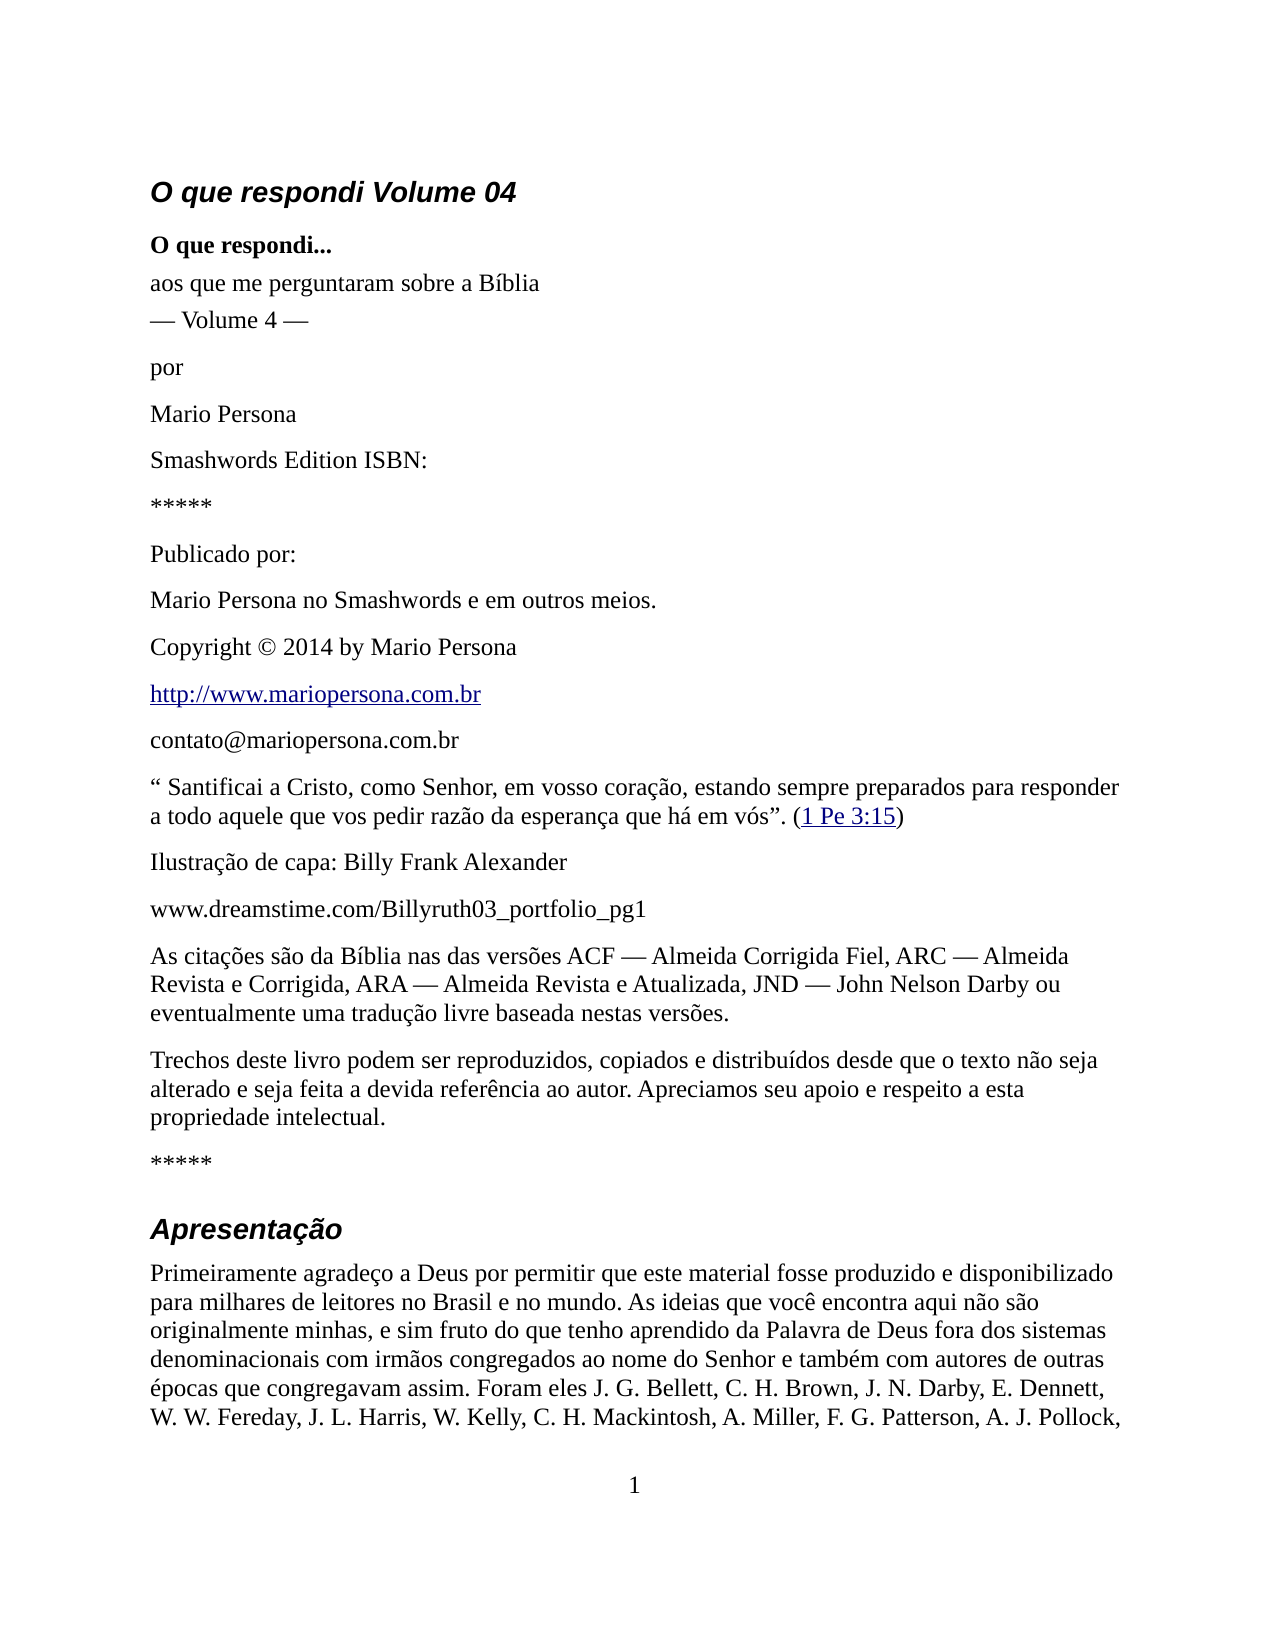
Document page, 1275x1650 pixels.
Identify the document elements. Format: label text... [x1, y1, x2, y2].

text www.dreamstime.com/Billyruth03_portfolio_pg1 [150, 894, 1125, 923]
text por [150, 352, 1125, 381]
subtitle Apresentação [150, 1212, 1125, 1245]
text “ Santificai a Cristo, como Senhor, em vosso coração, estando sempre preparados para responder a todo aquele que vos pedir razão da esperança que há em vós”. (1 Pe 3:15) [150, 772, 1125, 829]
text contato@mariopersona.com.br [150, 725, 1125, 754]
text Ilustração de capa: Billy Frank Alexander [150, 847, 1125, 876]
text ***** [150, 1149, 1125, 1178]
text http://www.mariopersona.com.br [150, 679, 1125, 707]
text Copyright © 2014 by Mario Persona [150, 632, 1125, 661]
subtitle O que respondi Volume 04 [150, 175, 1125, 208]
text Smashwords Edition ISBN: [150, 445, 1125, 474]
text O que respondi... [150, 230, 1125, 259]
text Mario Persona no Smashwords e em outros meios. [150, 585, 1125, 614]
text As citações são da Bíblia nas das versões ACF — Almeida Corrigida Fiel, ARC — Almeida Revista e Corrigida, ARA — Almeida Revista e Atualizada, JND — John Nelson Darby ou eventualmente uma tradução livre baseada nestas versões. [150, 941, 1125, 1027]
text aos que me perguntaram sobre a Bíblia [150, 268, 1125, 296]
text Primeiramente agradeço a Deus por permitir que este material fosse produzido e disponibilizado para milhares de leitores no Brasil e no mundo. As ideias que você encontra aqui não são originalmente minhas, e sim fruto do que tenho aprendido da Palavra de Deus fora dos sistemas denominacionais com irmãos congregados ao nome do Senhor e também com autores de outras épocas que congregavam assim. Foram eles J. G. Bellett, C. H. Brown, J. N. Darby, E. Dennett, W. W. Fereday, J. L. Harris, W. Kelly, C. H. Mackintosh, A. Miller, F. G. Patterson, A. J. Pollock, [150, 1258, 1125, 1430]
text Publicado por: [150, 539, 1125, 567]
text ***** [150, 492, 1125, 521]
text Trechos deste livro podem ser reproduzidos, copiados e distribuídos desde que o texto não seja alterado e seja feita a devida referência ao autor. Apreciamos seu apoio e respeito a esta propriedade intelectual. [150, 1045, 1125, 1131]
text Mario Persona [150, 399, 1125, 427]
text — Volume 4 — [150, 305, 1125, 334]
